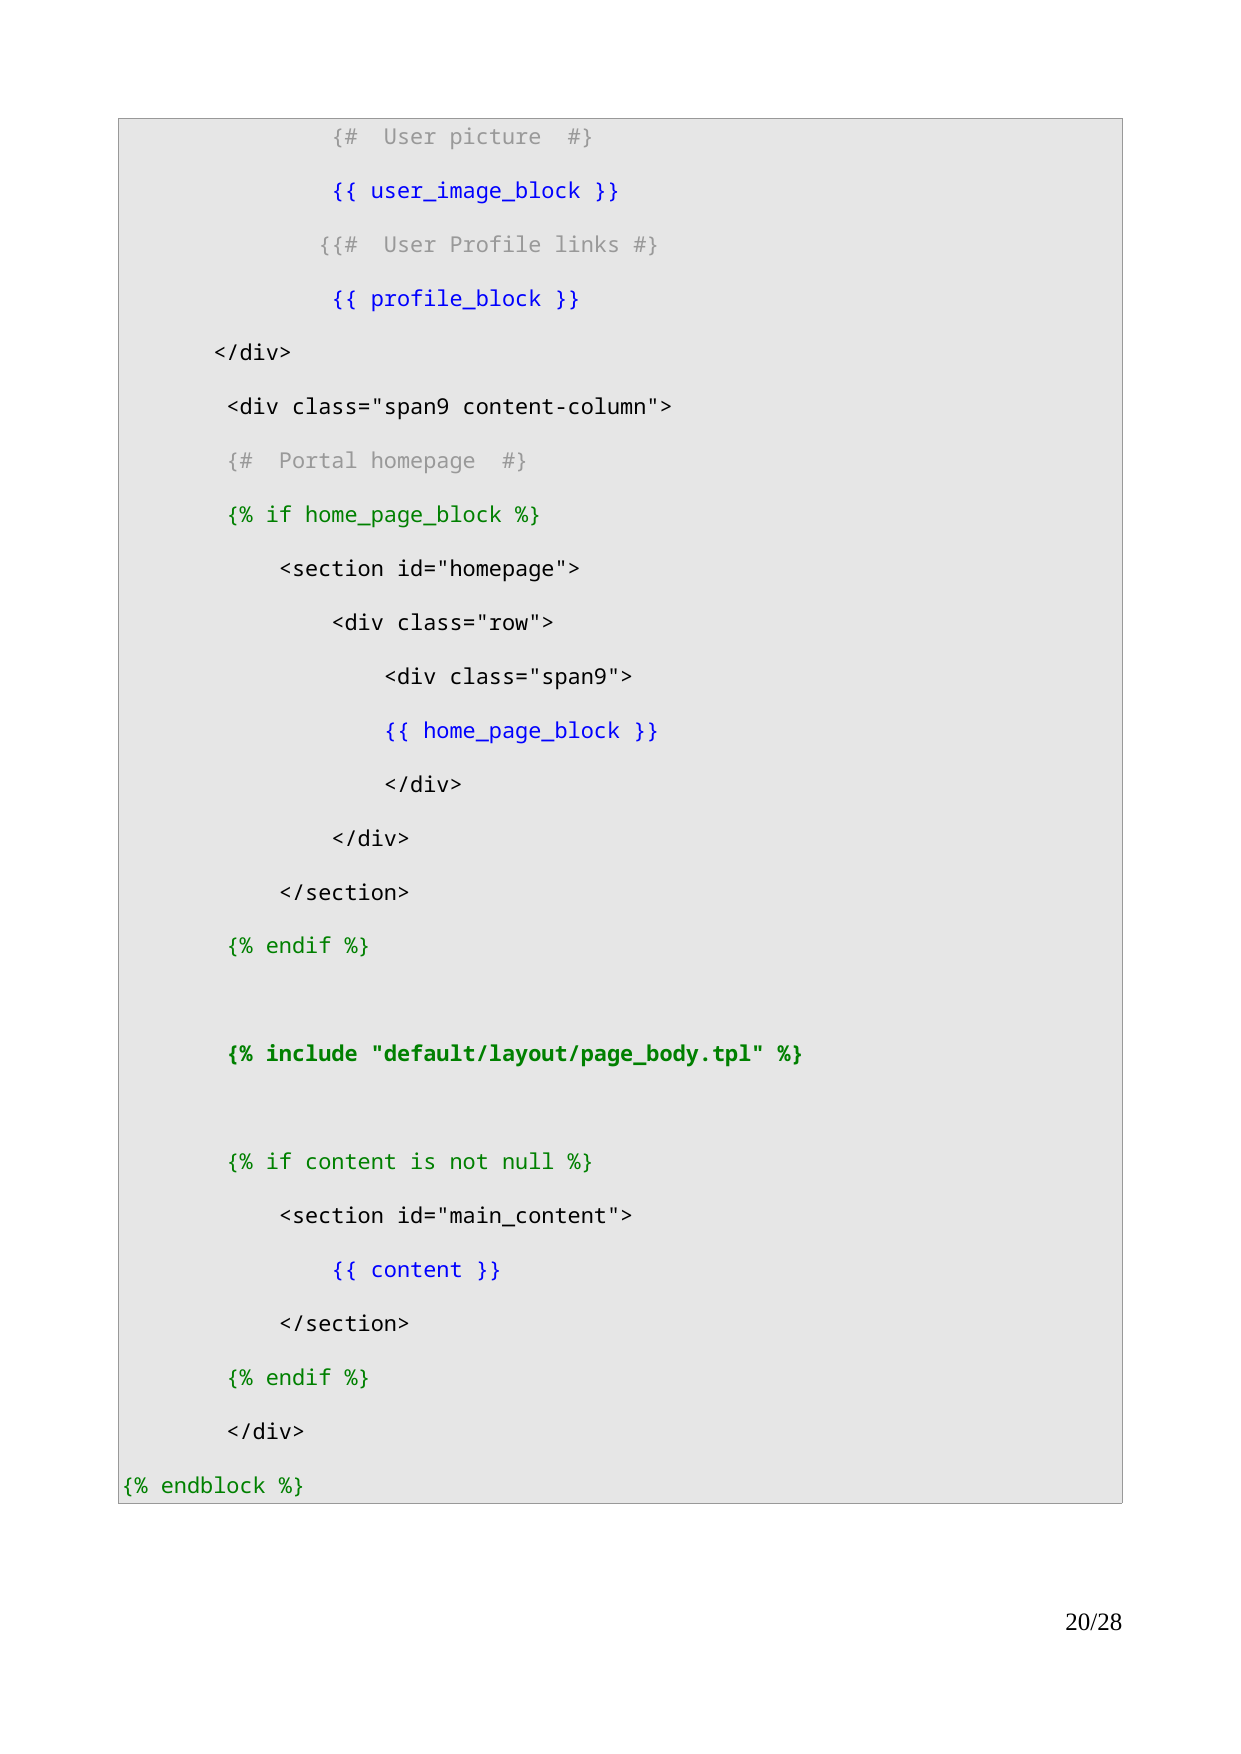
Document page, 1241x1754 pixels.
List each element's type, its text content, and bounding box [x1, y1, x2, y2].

text </section> [119, 873, 1122, 906]
text {% include "default/layout/page_body.tpl" %} [119, 1035, 1122, 1068]
text </div> [119, 334, 1122, 367]
text {# User picture #} [119, 119, 1122, 151]
text {% if home_page_block %} [119, 496, 1122, 529]
text <div class="span9"> [119, 658, 1122, 691]
text </div> [119, 766, 1122, 798]
text {# Portal homepage #} [119, 442, 1122, 475]
text </div> [119, 1413, 1122, 1446]
text <div class="span9 content-column"> [119, 388, 1122, 421]
text {{ home_page_block }} [119, 712, 1122, 744]
text {% endif %} [119, 1359, 1122, 1392]
text {{ content }} [119, 1251, 1122, 1284]
text {% endif %} [119, 927, 1122, 960]
text <section id="main_content"> [119, 1197, 1122, 1230]
text {% if content is not null %} [119, 1143, 1122, 1176]
text {{ user_image_block }} [119, 172, 1122, 205]
text {{# User Profile links #} [119, 226, 1122, 259]
text </div> [119, 819, 1122, 852]
text {{ profile_block }} [119, 280, 1122, 313]
text </section> [119, 1305, 1122, 1338]
text {% endblock %} [119, 1467, 1122, 1503]
text <section id="homepage"> [119, 550, 1122, 583]
text <div class="row"> [119, 604, 1122, 637]
